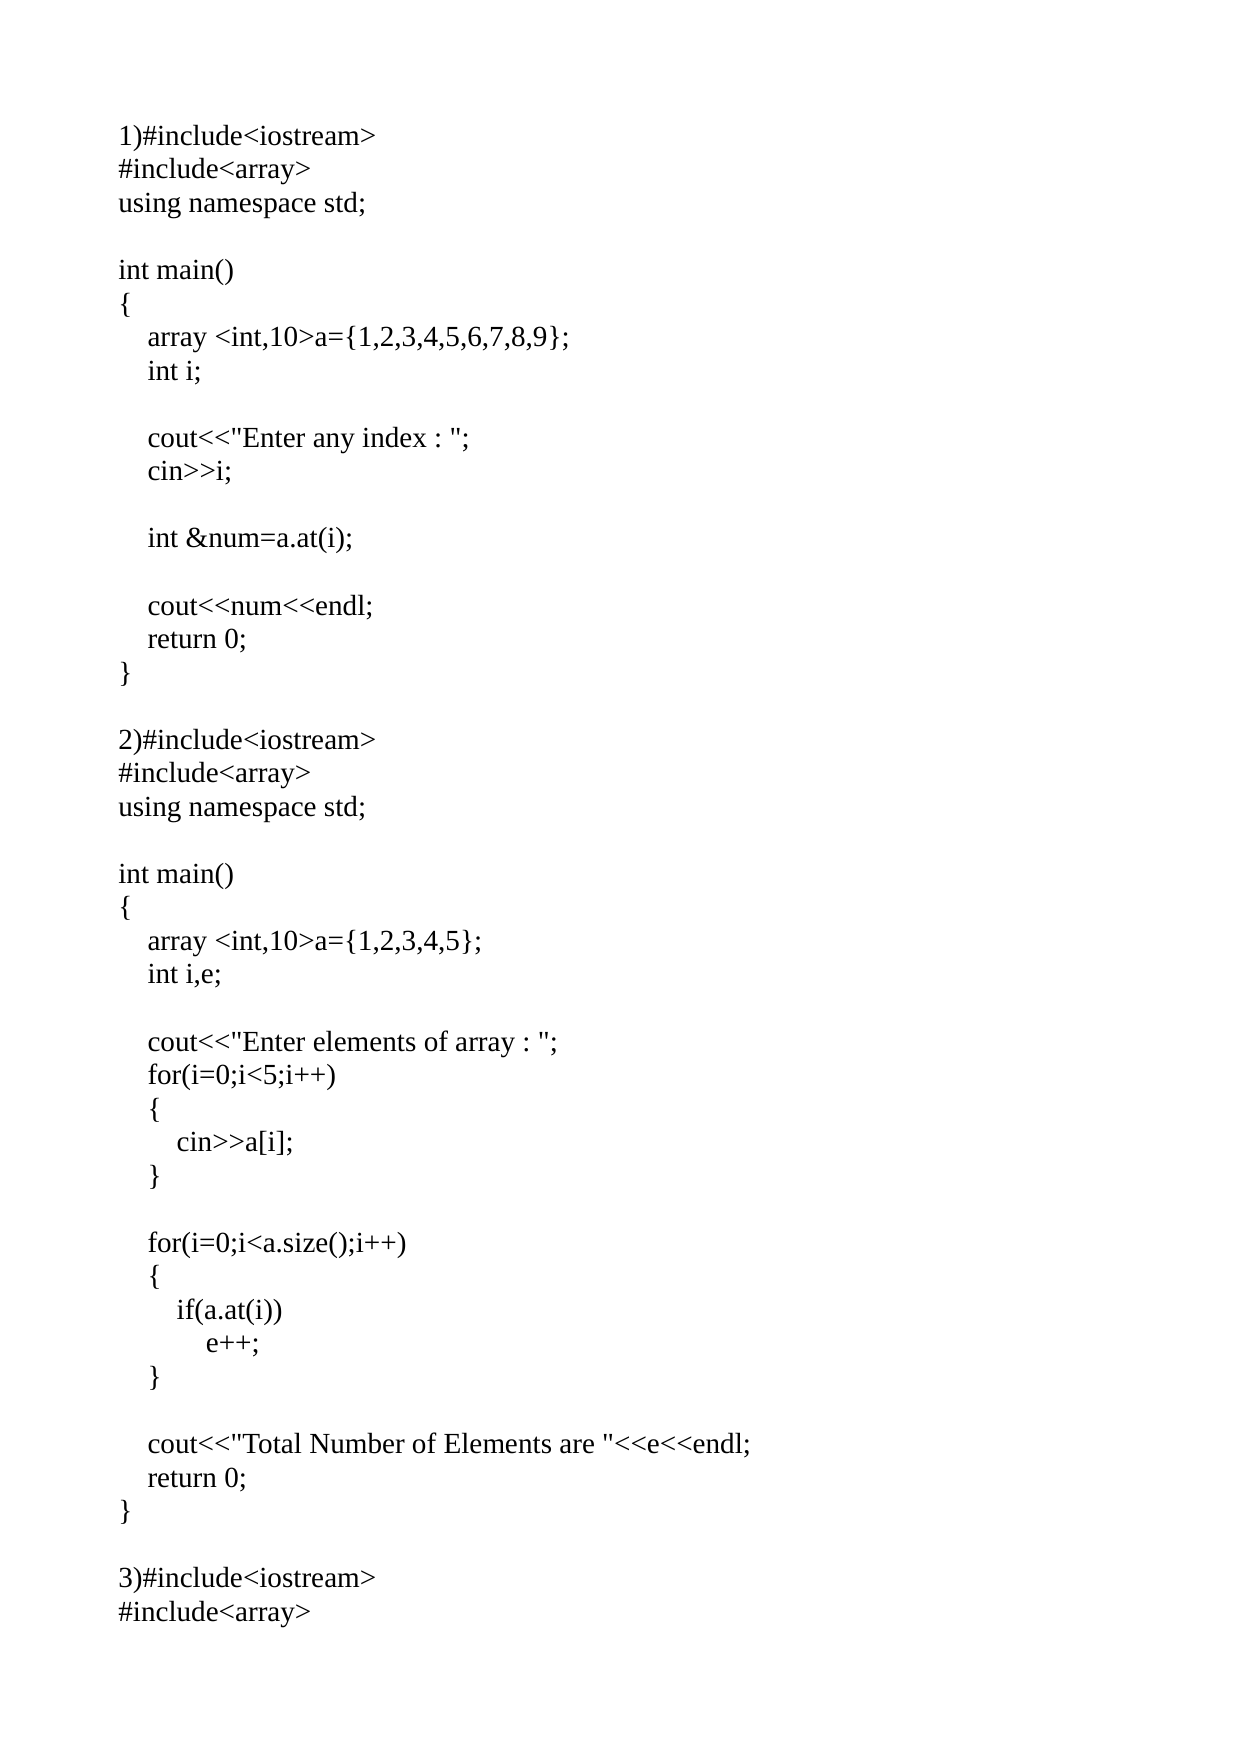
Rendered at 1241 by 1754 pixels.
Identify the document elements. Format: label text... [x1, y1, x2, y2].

text int i; [118, 353, 1122, 386]
text int &num=a.at(i); [118, 521, 1122, 554]
text } [118, 1359, 1122, 1393]
text array <int,10>a={1,2,3,4,5,6,7,8,9}; [118, 319, 1122, 353]
text if(a.at(i)) [118, 1292, 1122, 1326]
text 3)#include<iostream> [118, 1560, 1122, 1594]
text cout<<num<<endl; [118, 588, 1122, 621]
text cin>>i; [118, 453, 1122, 487]
text array <int,10>a={1,2,3,4,5}; [118, 923, 1122, 957]
text { [118, 1258, 1122, 1292]
text #include<array> [118, 1594, 1122, 1627]
text using namespace std; [118, 185, 1122, 219]
text for(i=0;i<5;i++) [118, 1057, 1122, 1091]
text #include<array> [118, 152, 1122, 185]
text 2)#include<iostream> [118, 722, 1122, 755]
text 1)#include<iostream> [118, 118, 1122, 152]
text e++; [118, 1326, 1122, 1359]
text { [118, 889, 1122, 923]
text } [118, 655, 1122, 688]
text } [118, 1158, 1122, 1191]
text } [118, 1493, 1122, 1527]
text return 0; [118, 1460, 1122, 1493]
text cout<<"Total Number of Elements are "<<e<<endl; [118, 1426, 1122, 1460]
text { [118, 286, 1122, 319]
text int i,e; [118, 957, 1122, 990]
text #include<array> [118, 755, 1122, 789]
text cout<<"Enter any index : "; [118, 420, 1122, 453]
text int main() [118, 856, 1122, 889]
text cout<<"Enter elements of array : "; [118, 1024, 1122, 1057]
text for(i=0;i<a.size();i++) [118, 1225, 1122, 1258]
text int main() [118, 252, 1122, 286]
text { [118, 1091, 1122, 1124]
text return 0; [118, 621, 1122, 655]
text using namespace std; [118, 789, 1122, 822]
text cin>>a[i]; [118, 1124, 1122, 1158]
